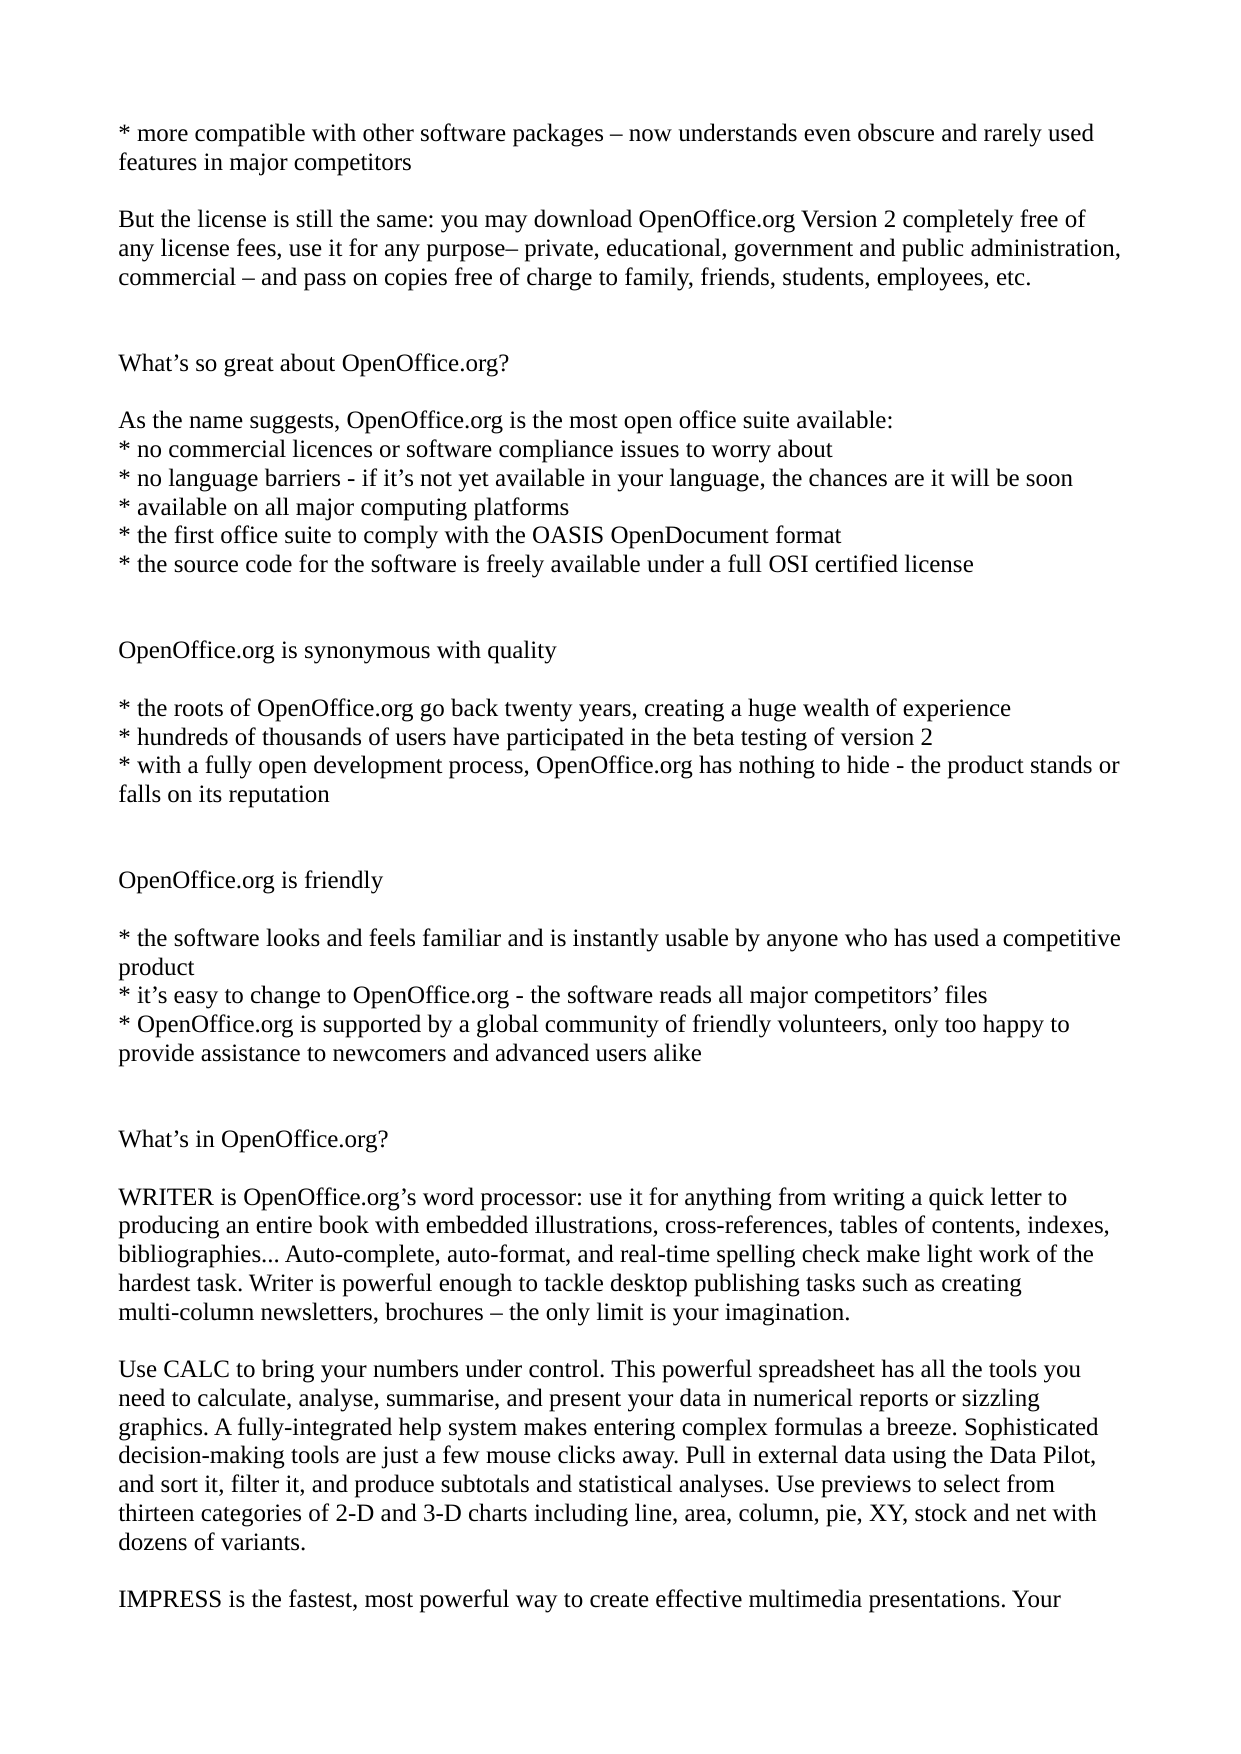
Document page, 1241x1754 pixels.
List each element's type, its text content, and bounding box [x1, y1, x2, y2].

text What’s in OpenOffice.org? [118, 1124, 1122, 1153]
text multi-column newsletters, brochures – the only limit is your imagination. [118, 1297, 1122, 1326]
text * available on all major computing platforms [118, 492, 1122, 521]
text * more compatible with other software packages – now understands even obscure and rarely used features in major competitors [118, 118, 1122, 176]
text OpenOffice.org is friendly [118, 866, 1122, 894]
text * the software looks and feels familiar and is instantly usable by anyone who has used a competitive product [118, 923, 1122, 981]
text * the first office suite to comply with the OASIS OpenDocument format [118, 521, 1122, 549]
text As the name suggests, OpenOffice.org is the most open office suite available: [118, 406, 1122, 434]
text * OpenOffice.org is supported by a global community of friendly volunteers, only too happy to provide assistance to newcomers and advanced users alike [118, 1009, 1122, 1067]
text * with a fully open development process, OpenOffice.org has nothing to hide - the product stands or falls on its reputation [118, 751, 1122, 808]
text But the license is still the same: you may download OpenOffice.org Version 2 completely free of any license fees, use it for any purpose– private, educational, government and public administration, commercial – and pass on copies free of charge to family, friends, students, employees, etc. [118, 204, 1122, 291]
text What’s so great about OpenOffice.org? [118, 348, 1122, 377]
text IMPRESS is the fastest, most powerful way to create effective multimedia presentations. Your [118, 1584, 1122, 1613]
text WRITER is OpenOffice.org’s word processor: use it for anything from writing a quick letter to producing an entire book with embedded illustrations, cross-references, tables of contents, indexes, bibliographies... Auto-complete, auto-format, and real-time spelling check make light work of the hardest task. Writer is powerful enough to tackle desktop publishing tasks such as creating [118, 1182, 1122, 1297]
text Use CALC to bring your numbers under control. This powerful spreadsheet has all the tools you need to calculate, analyse, summarise, and present your data in numerical reports or sizzling graphics. A fully-integrated help system makes entering complex formulas a breeze. Sophisticated decision-making tools are just a few mouse clicks away. Pull in external data using the Data Pilot, and sort it, filter it, and produce subtotals and statistical analyses. Use previews to select from thirteen categories of 2-D and 3-D charts including line, area, column, pie, XY, stock and net with dozens of variants. [118, 1354, 1122, 1556]
text * no commercial licences or software compliance issues to worry about [118, 434, 1122, 463]
text * it’s easy to change to OpenOffice.org - the software reads all major competitors’ files [118, 981, 1122, 1009]
text * the source code for the software is freely available under a full OSI certified license [118, 549, 1122, 578]
text * no language barriers - if it’s not yet available in your language, the chances are it will be soon [118, 463, 1122, 492]
text * hundreds of thousands of users have participated in the beta testing of version 2 [118, 722, 1122, 751]
text OpenOffice.org is synonymous with quality [118, 636, 1122, 664]
text * the roots of OpenOffice.org go back twenty years, creating a huge wealth of experience [118, 693, 1122, 722]
